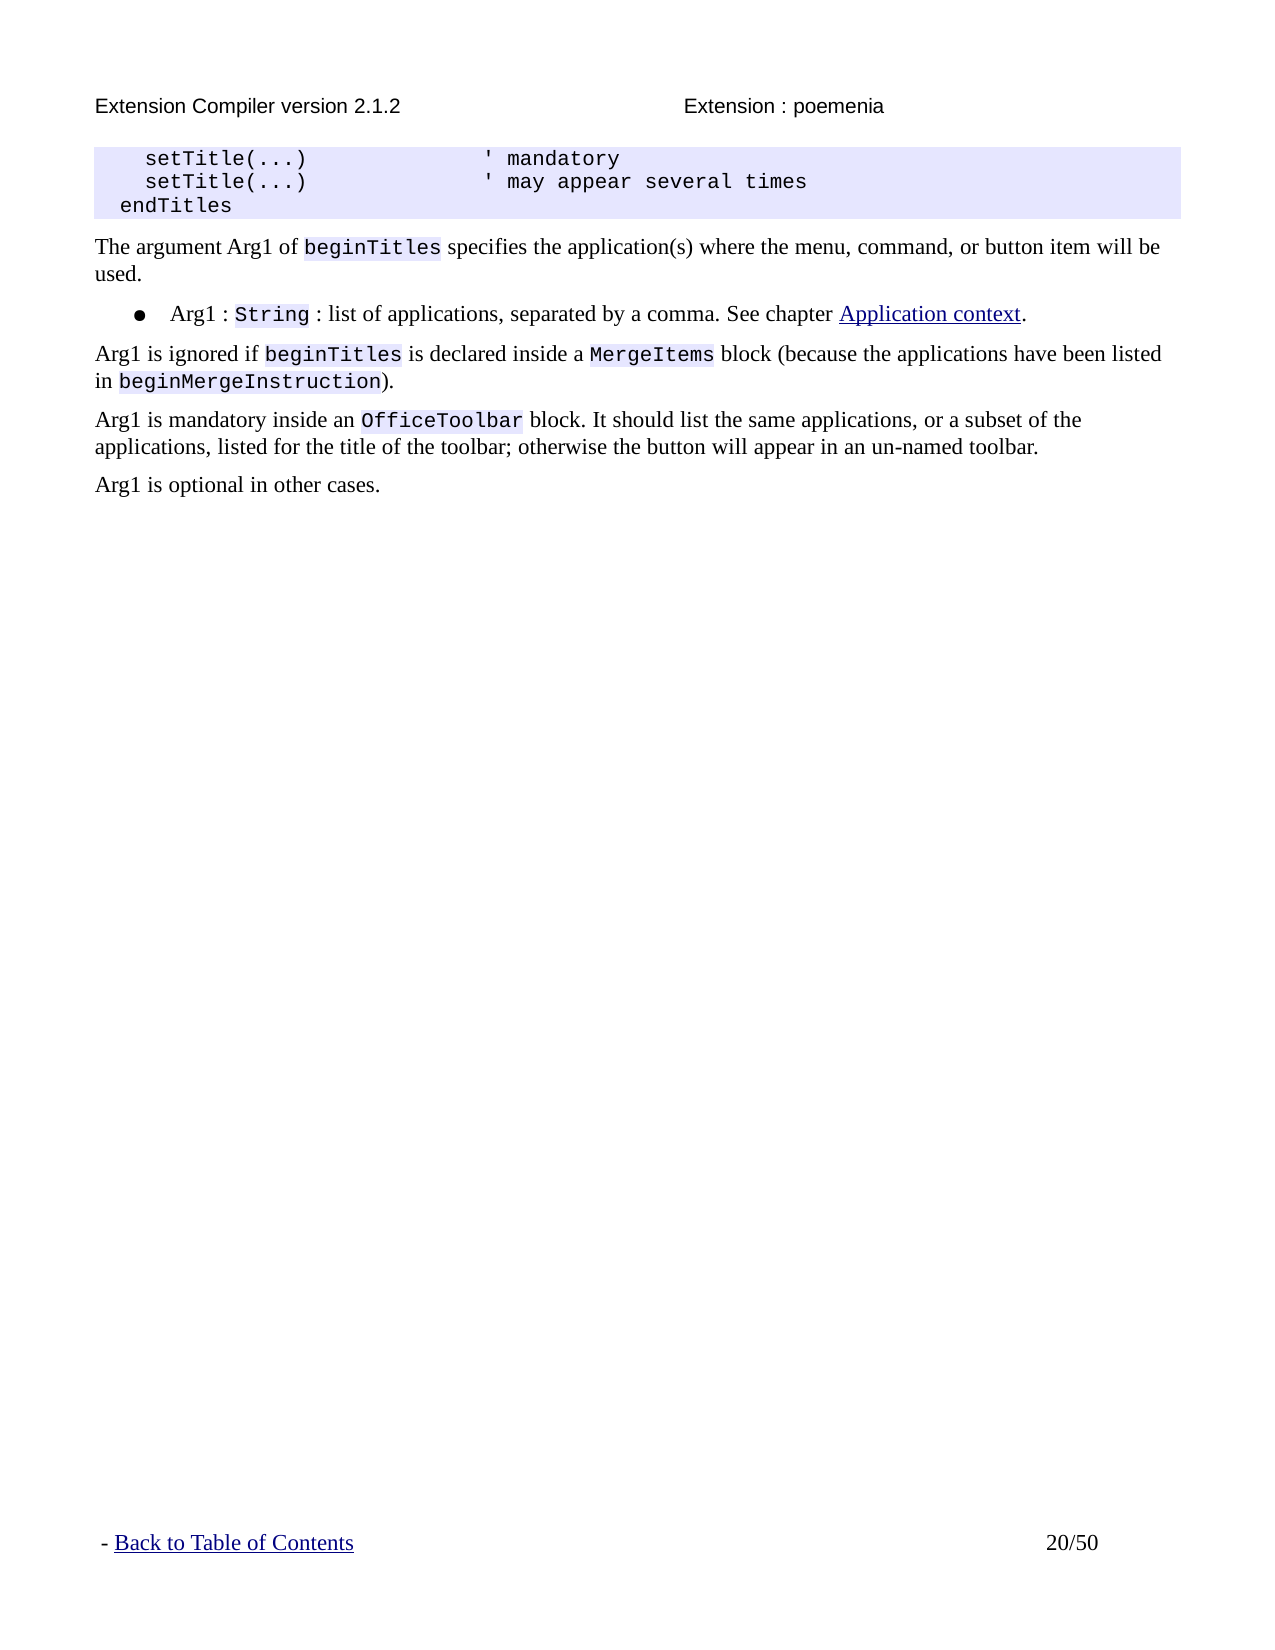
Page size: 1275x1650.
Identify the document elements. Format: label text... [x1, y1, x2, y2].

text Arg1 is mandatory inside an OfficeToolbar block. It should list the same applications, or a subset of the applications, listed for the title of the toolbar; otherwise the button will appear in an un-named toolbar. [94, 407, 1181, 459]
text setTitle(...) ' may appear several times [94, 171, 1181, 195]
text Arg1 is ignored if beginTitles is declared inside a MergeItems block (because the applications have been listed in beginMergeInstruction). [94, 341, 1181, 394]
text The argument Arg1 of beginTitles specifies the application(s) where the menu, command, or button item will be used. [94, 234, 1181, 286]
list Arg1 : String : list of applications, separated by a comma. See chapter Application context. [132, 301, 1181, 328]
text endTitles [94, 195, 1181, 219]
text Arg1 is optional in other cases. [94, 472, 1181, 497]
text setTitle(...) ' mandatory [94, 147, 1181, 171]
